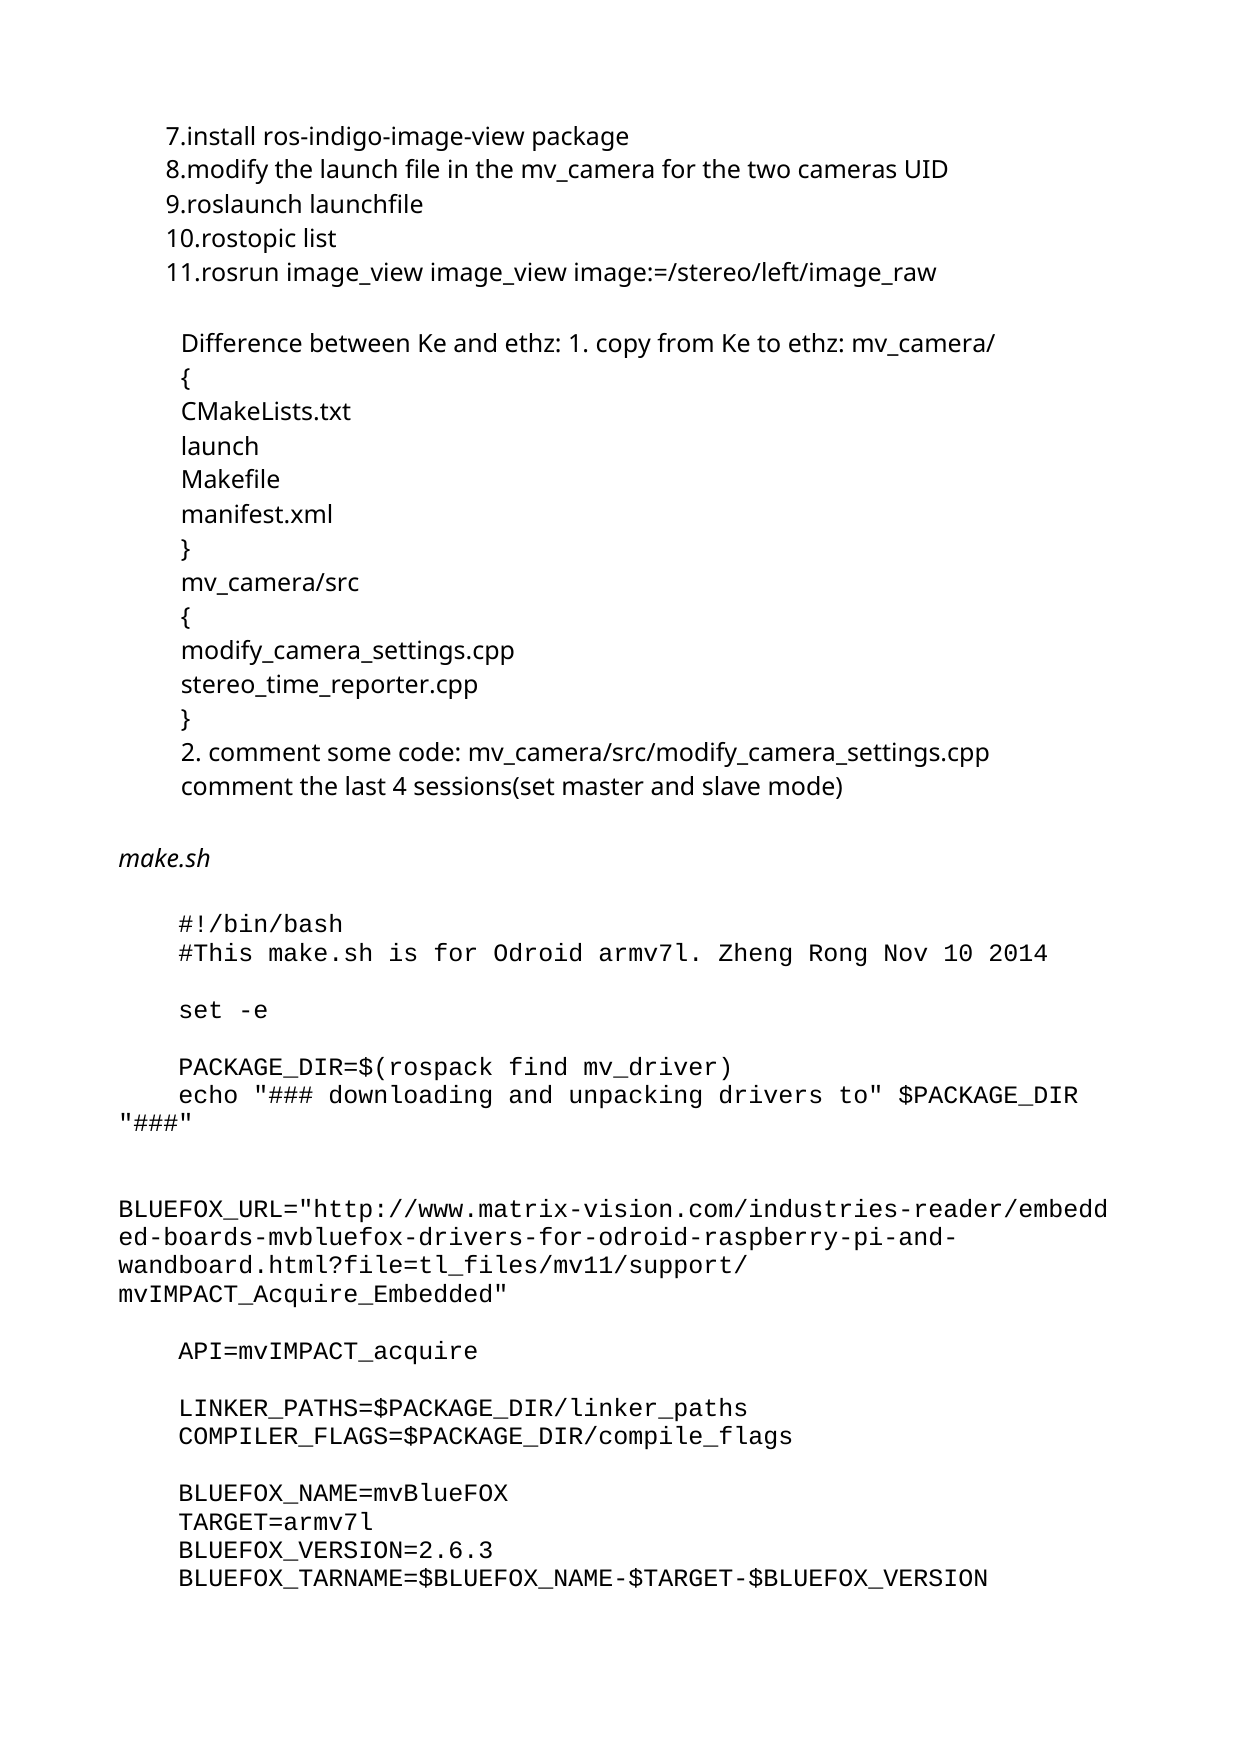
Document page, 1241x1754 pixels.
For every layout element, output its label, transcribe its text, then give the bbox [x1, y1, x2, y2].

text TARGET=armv7l [118, 1509, 1122, 1538]
text make.sh [118, 840, 1122, 874]
list rosrun image_view image_view image:=/stereo/left/image_raw [118, 254, 1122, 288]
list modify the launch file in the mv_camera for the two cameras UID [118, 152, 1122, 186]
text #This make.sh is for Odroid armv7l. Zheng Rong Nov 10 2014 [118, 940, 1122, 968]
text Difference between Ke and ethz: 1. copy from Ke to ethz: mv_camera/ { CMakeLists.txt launch Makefile manifest.xml } mv_camera/src { modify_camera_settings.cpp stereo_time_reporter.cpp } 2. comment some code: mv_camera/src/modify_camera_settings.cpp comment the last 4 sessions(set master and slave mode) [181, 326, 1059, 803]
text BLUEFOX_TARNAME=$BLUEFOX_NAME-$TARGET-$BLUEFOX_VERSION [118, 1566, 1122, 1594]
text BLUEFOX_NAME=mvBlueFOX [118, 1481, 1122, 1509]
list install ros-indigo-image-view package [118, 118, 1122, 152]
text BLUEFOX_VERSION=2.6.3 [118, 1538, 1122, 1566]
text COMPILER_FLAGS=$PACKAGE_DIR/compile_flags [118, 1424, 1122, 1452]
text API=mvIMPACT_acquire [118, 1338, 1122, 1367]
text echo "### downloading and unpacking drivers to" $PACKAGE_DIR "###" [118, 1083, 1122, 1139]
text BLUEFOX_URL="http://www.matrix-vision.com/industries-reader/embedded-boards-mvbluefox-drivers-for-odroid-raspberry-pi-and-wandboard.html?file=tl_files/mv11/support/mvIMPACT_Acquire_Embedded" [118, 1168, 1122, 1310]
list rostopic list [118, 220, 1122, 254]
list roslaunch launchfile [118, 186, 1122, 220]
text set -e [118, 997, 1122, 1026]
text LINKER_PATHS=$PACKAGE_DIR/linker_paths [118, 1396, 1122, 1424]
text #!/bin/bash [118, 912, 1122, 940]
text PACKAGE_DIR=$(rospack find mv_driver) [118, 1054, 1122, 1083]
